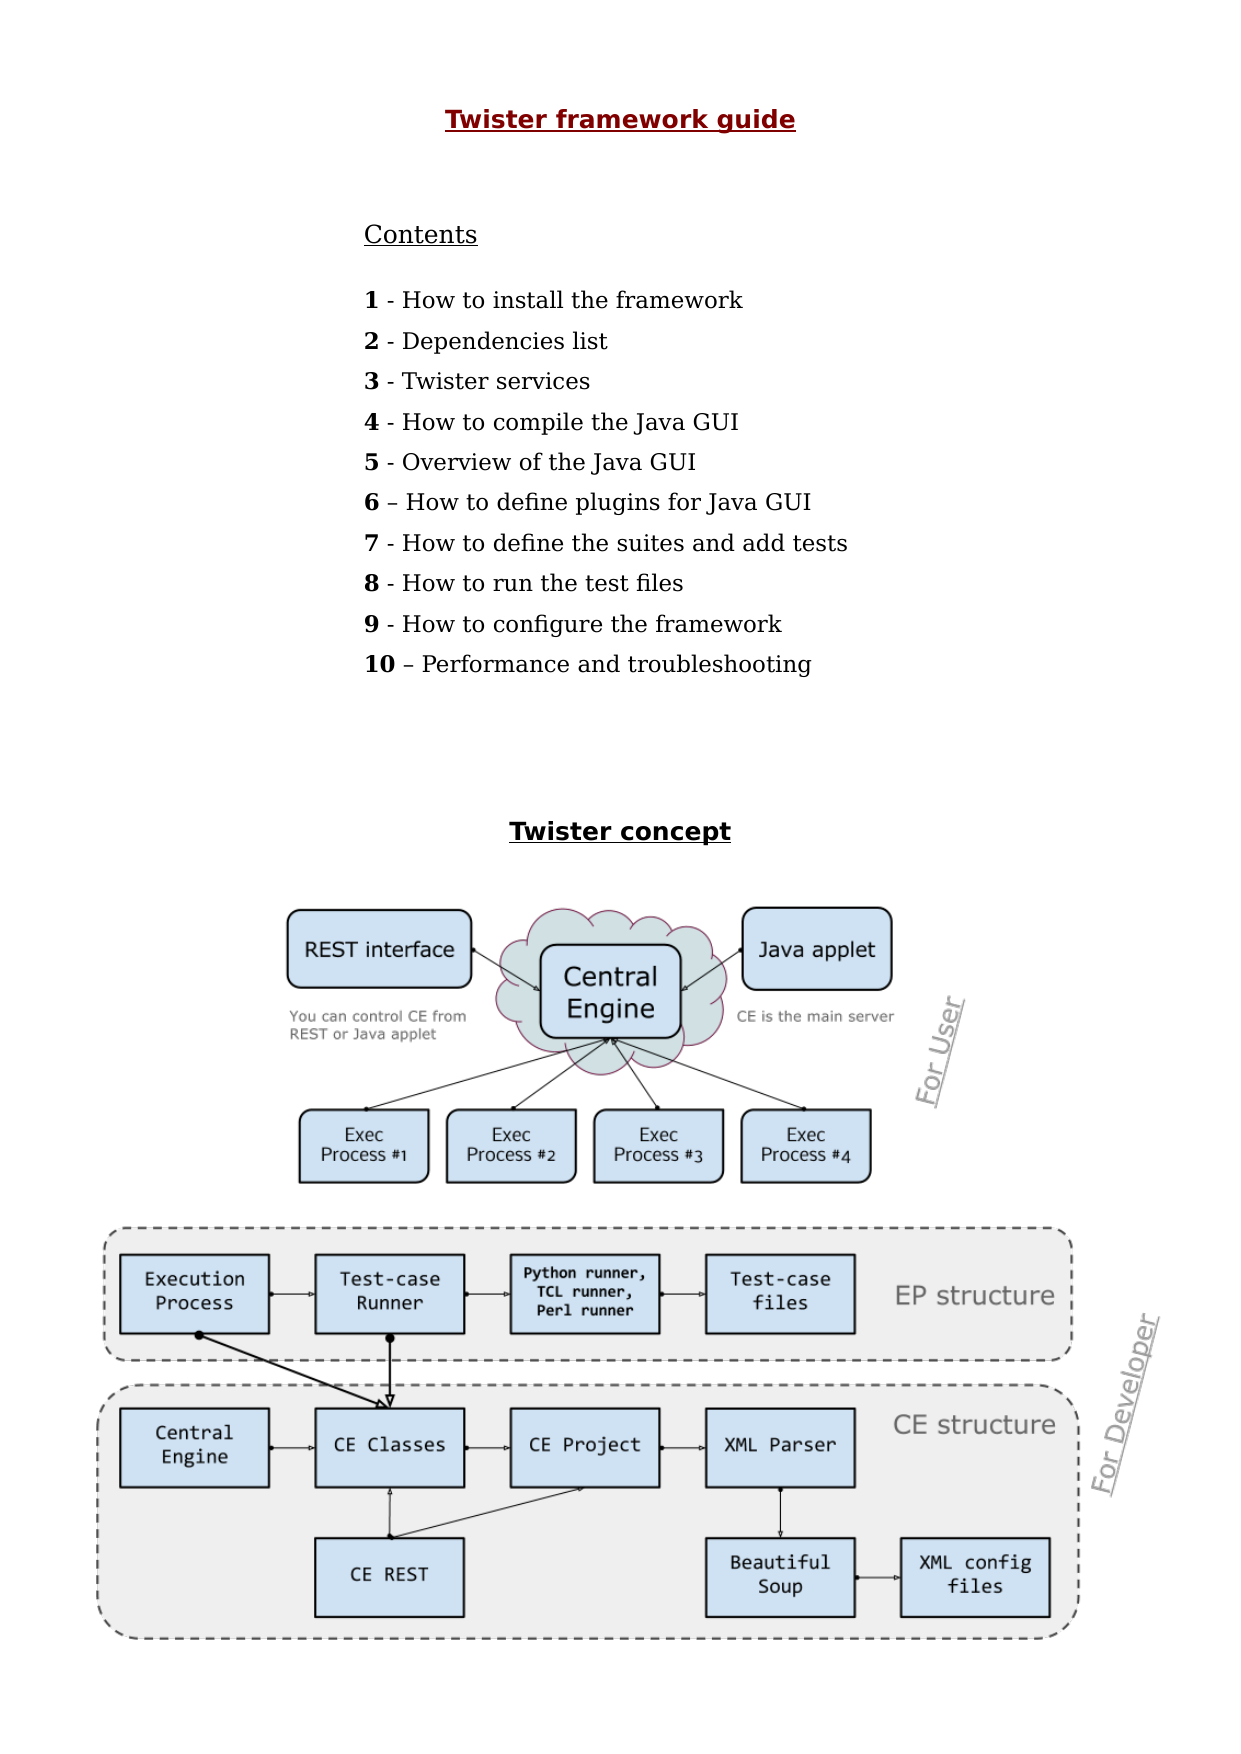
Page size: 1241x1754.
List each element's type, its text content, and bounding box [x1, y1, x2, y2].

picture [60, 899, 1181, 1652]
text Twister framework guide [60, 105, 1181, 134]
text Twister concept [60, 817, 1181, 846]
table_cell 1 - How to install the framework 2 - Dependencies list 3 - Twister services 4 - How to compile the Java GUI 5 - Overview of the Java GUI 6 – How to define plugins for Java GUI 7 - How to define the suites and add tests 8 - How to run the test files 9 - How to configure the framework 10 – Performance and troubleshooting [358, 281, 883, 684]
table_header Contents [358, 214, 883, 281]
